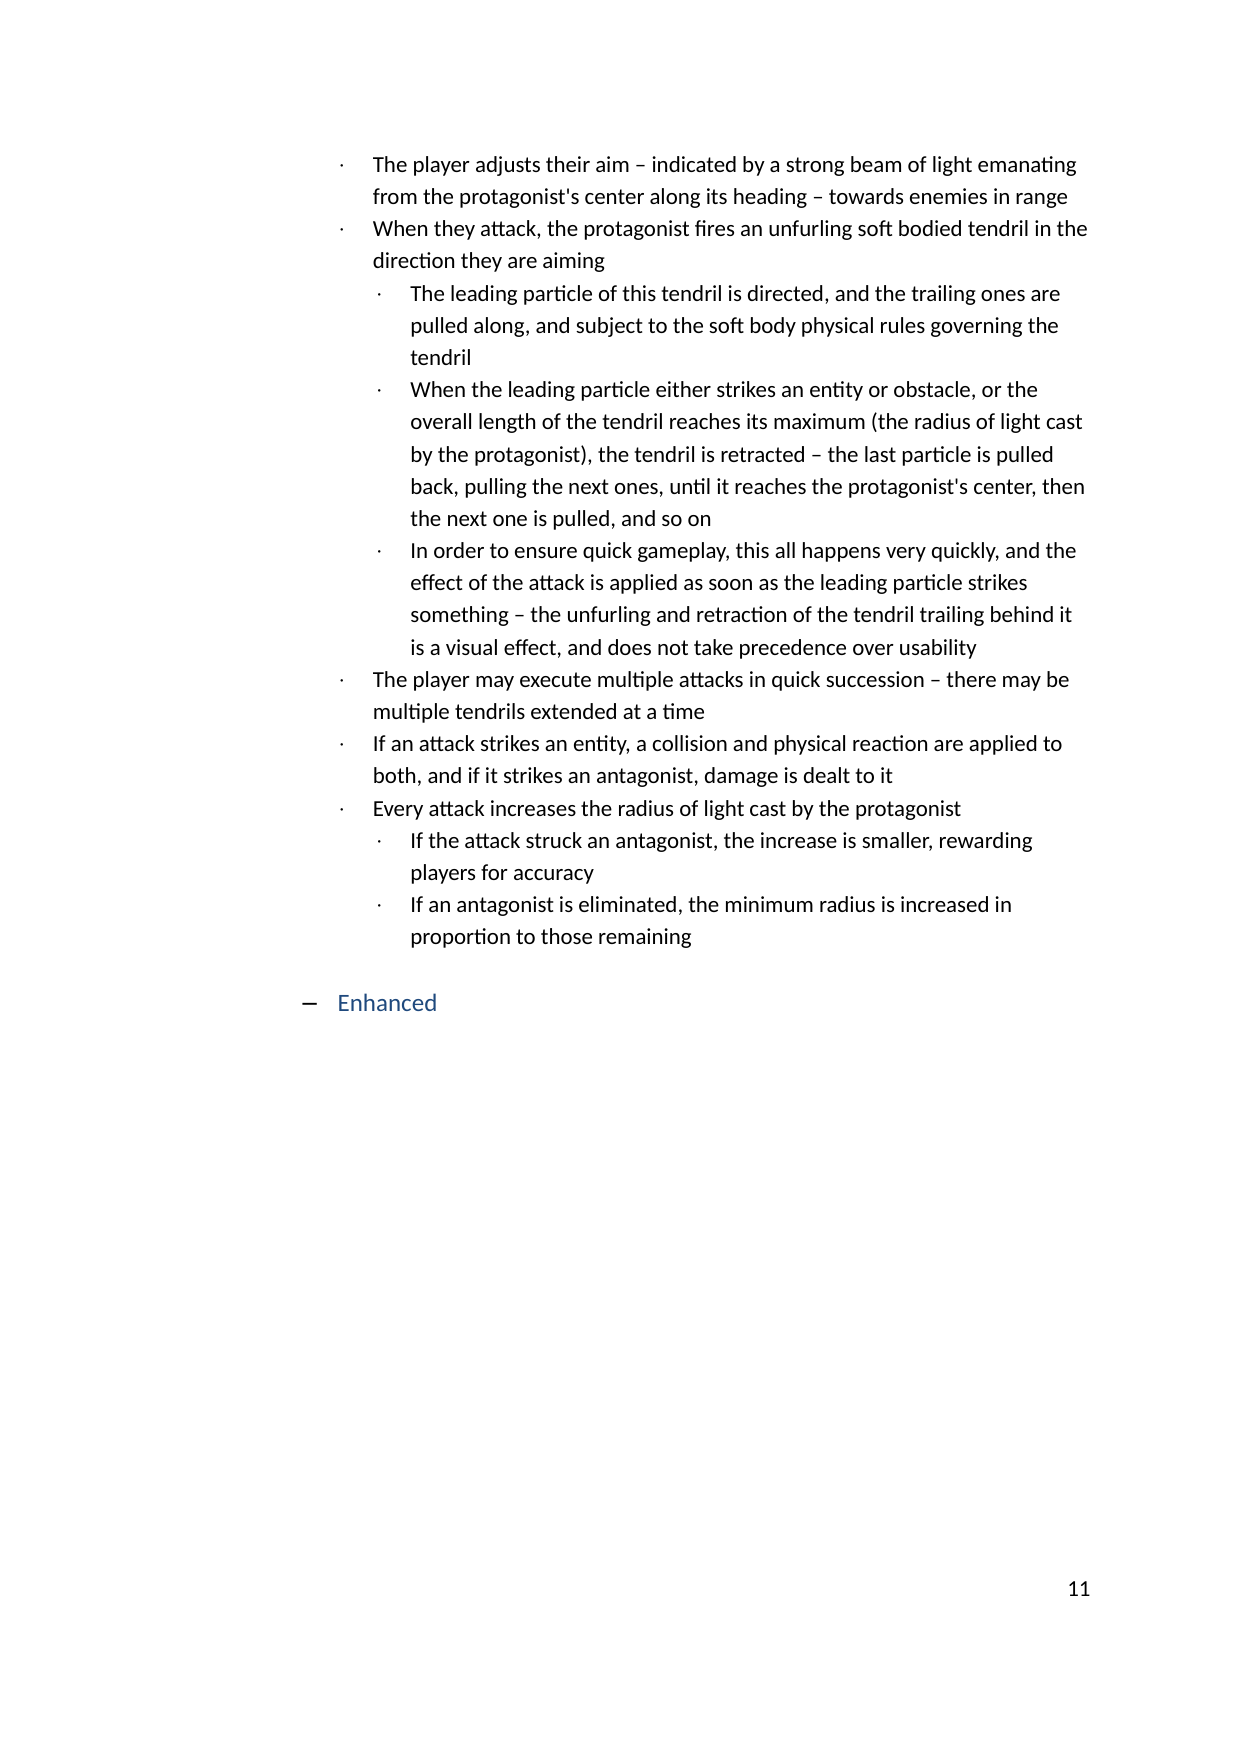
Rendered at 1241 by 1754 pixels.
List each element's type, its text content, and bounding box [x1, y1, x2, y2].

subtitle The leading particle of this tendril is directed, and the trailing ones are pulled along, and subject to the soft body physical rules governing the tendril [373, 279, 1090, 371]
subtitle The player may execute multiple attacks in quick succession – there may be multiple tendrils extended at a time [335, 665, 1090, 725]
subtitle When the leading particle either strikes an entity or obstacle, or the overall length of the tendril reaches its maximum (the radius of light cast by the protagonist), the tendril is retracted – the last particle is pulled back, pulling the next ones, until it reaches the protagonist's center, then the next one is pulled, and so on [373, 375, 1090, 532]
subtitle If an attack strikes an entity, a collision and physical reaction are applied to both, and if it strikes an antagonist, damage is dealt to it [335, 729, 1090, 789]
subtitle If an antagonist is eliminated, the minimum radius is increased in proportion to those remaining [373, 890, 1090, 951]
subtitle In order to ensure quick gameplay, this all happens very quickly, and the effect of the attack is applied as soon as the leading particle strikes something – the unfurling and retraction of the tendril trailing behind it is a visual effect, and does not take precedence over usability [373, 536, 1090, 661]
subtitle The player adjusts their aim – indicated by a strong beam of light emanating from the protagonist's center along its heading – towards enemies in range [335, 150, 1090, 210]
list Enhanced [300, 987, 1090, 1018]
subtitle Every attack increases the radius of light cast by the protagonist [335, 794, 1090, 822]
subtitle When they attack, the protagonist fires an unfurling soft bodied tendril in the direction they are aiming [335, 214, 1090, 274]
subtitle If the attack struck an antagonist, the increase is smaller, rewarding players for accuracy [373, 826, 1090, 886]
